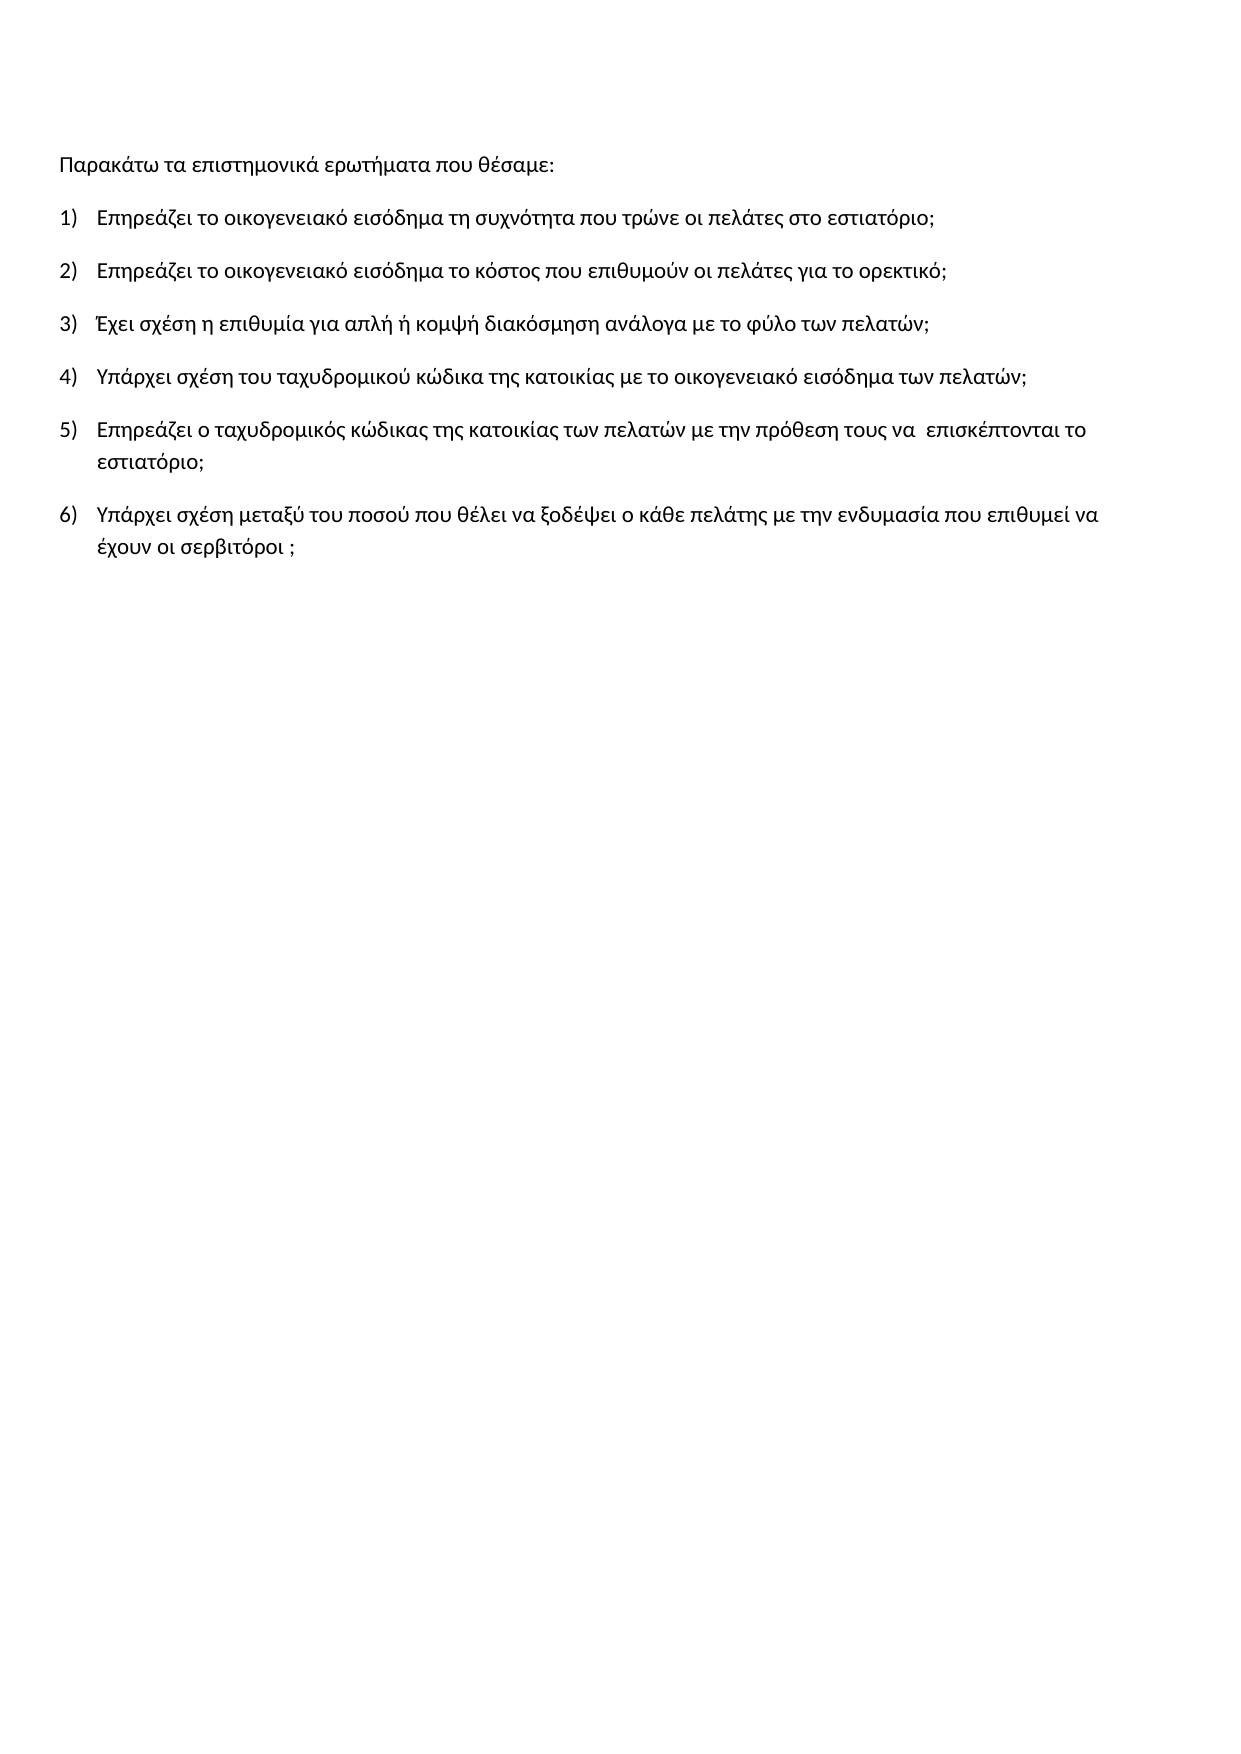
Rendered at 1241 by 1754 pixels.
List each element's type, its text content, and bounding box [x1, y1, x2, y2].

text Παρακάτω τα επιστημονικά ερωτήματα που θέσαμε: [59, 150, 1122, 178]
list Επηρεάζει ο ταχυδρομικός κώδικας της κατοικίας των πελατών με την πρόθεση τους να επισκέπτονται το εστιατόριο; [59, 415, 1122, 475]
list Υπάρχει σχέση του ταχυδρομικού κώδικα της κατοικίας με το οικογενειακό εισόδημα των πελατών; [59, 362, 1122, 390]
list Επηρεάζει το οικογενειακό εισόδημα το κόστος που επιθυμούν οι πελάτες για το ορεκτικό; [59, 256, 1122, 284]
list Επηρεάζει το οικογενειακό εισόδημα τη συχνότητα που τρώνε οι πελάτες στο εστιατόριο; [59, 203, 1122, 231]
list Έχει σχέση η επιθυμία για απλή ή κομψή διακόσμηση ανάλογα με το φύλο των πελατών; [59, 309, 1122, 337]
list Υπάρχει σχέση μεταξύ του ποσού που θέλει να ξοδέψει ο κάθε πελάτης με την ενδυμασία που επιθυμεί να έχουν οι σερβιτόροι ; [59, 500, 1122, 561]
